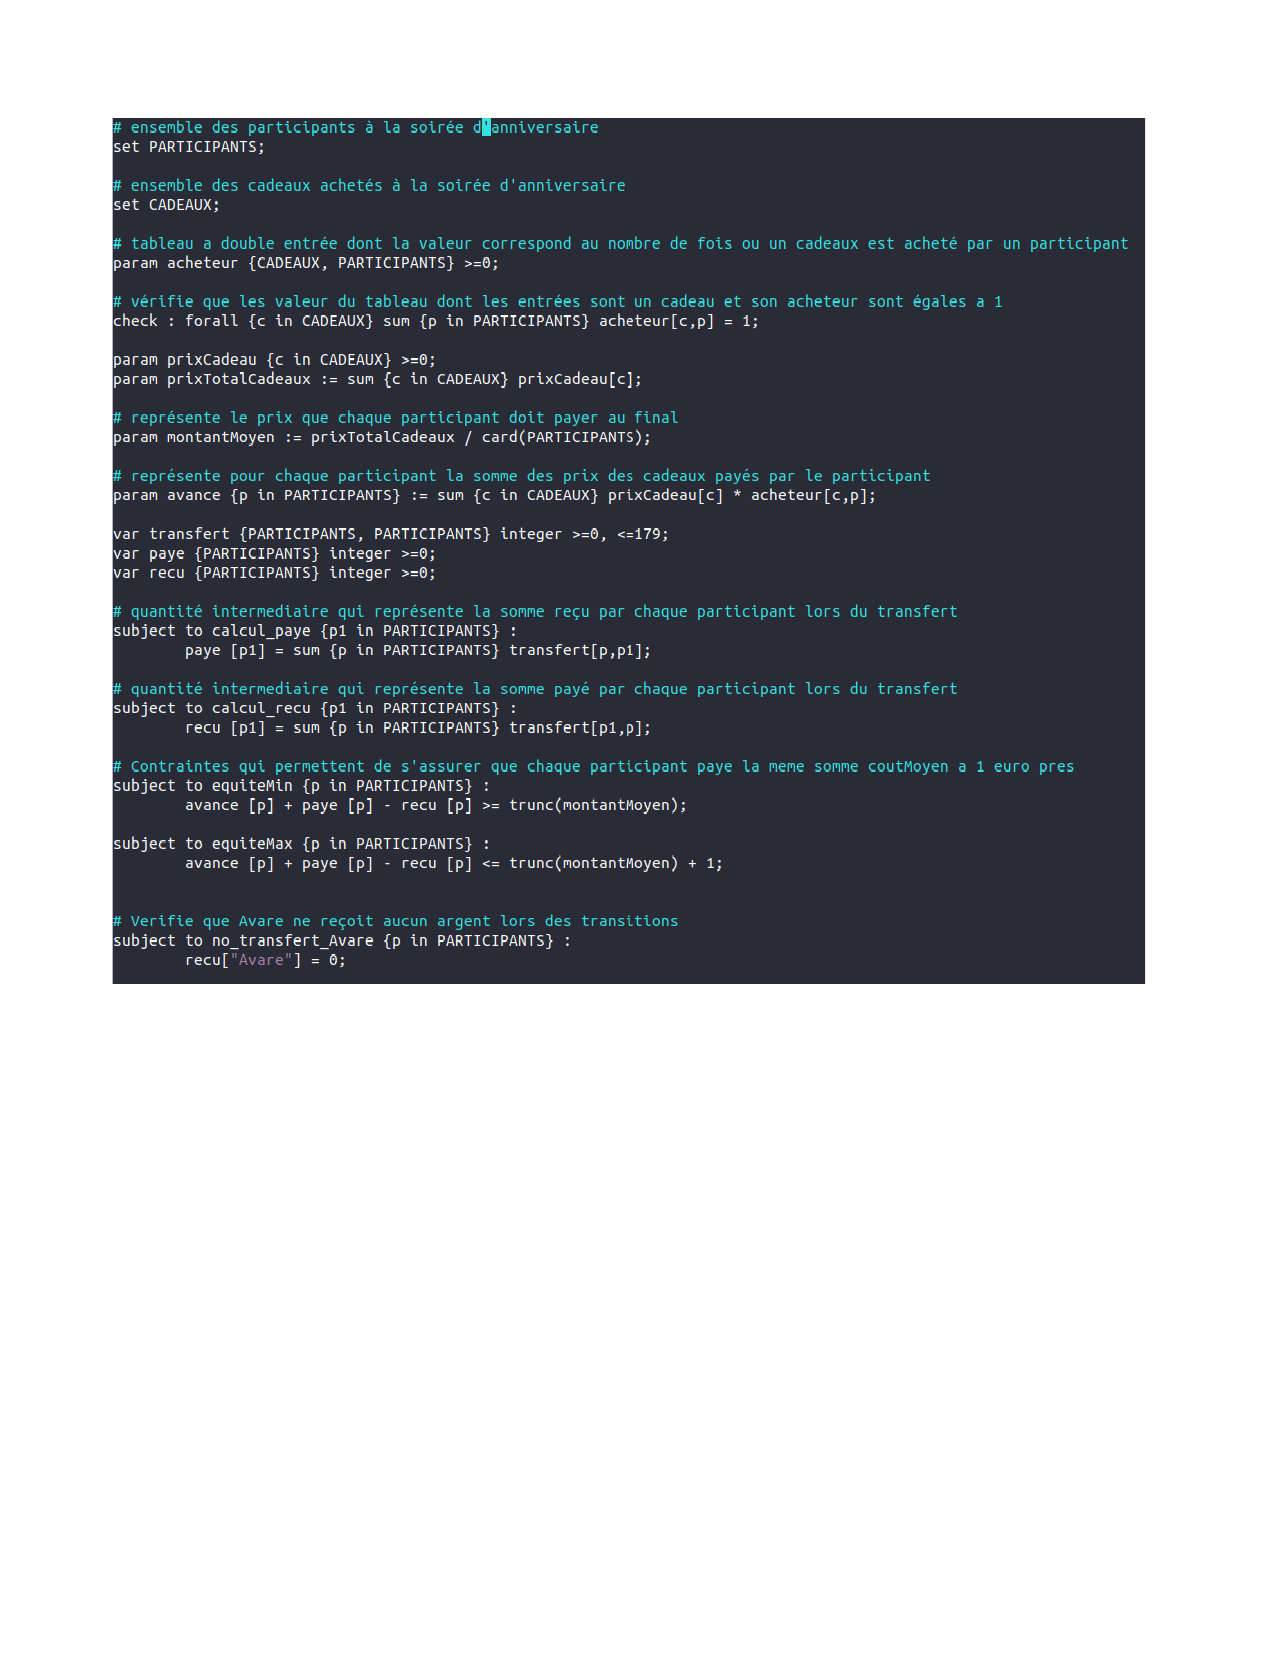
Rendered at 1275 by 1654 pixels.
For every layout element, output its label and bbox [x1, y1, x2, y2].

picture [112, 118, 1146, 984]
